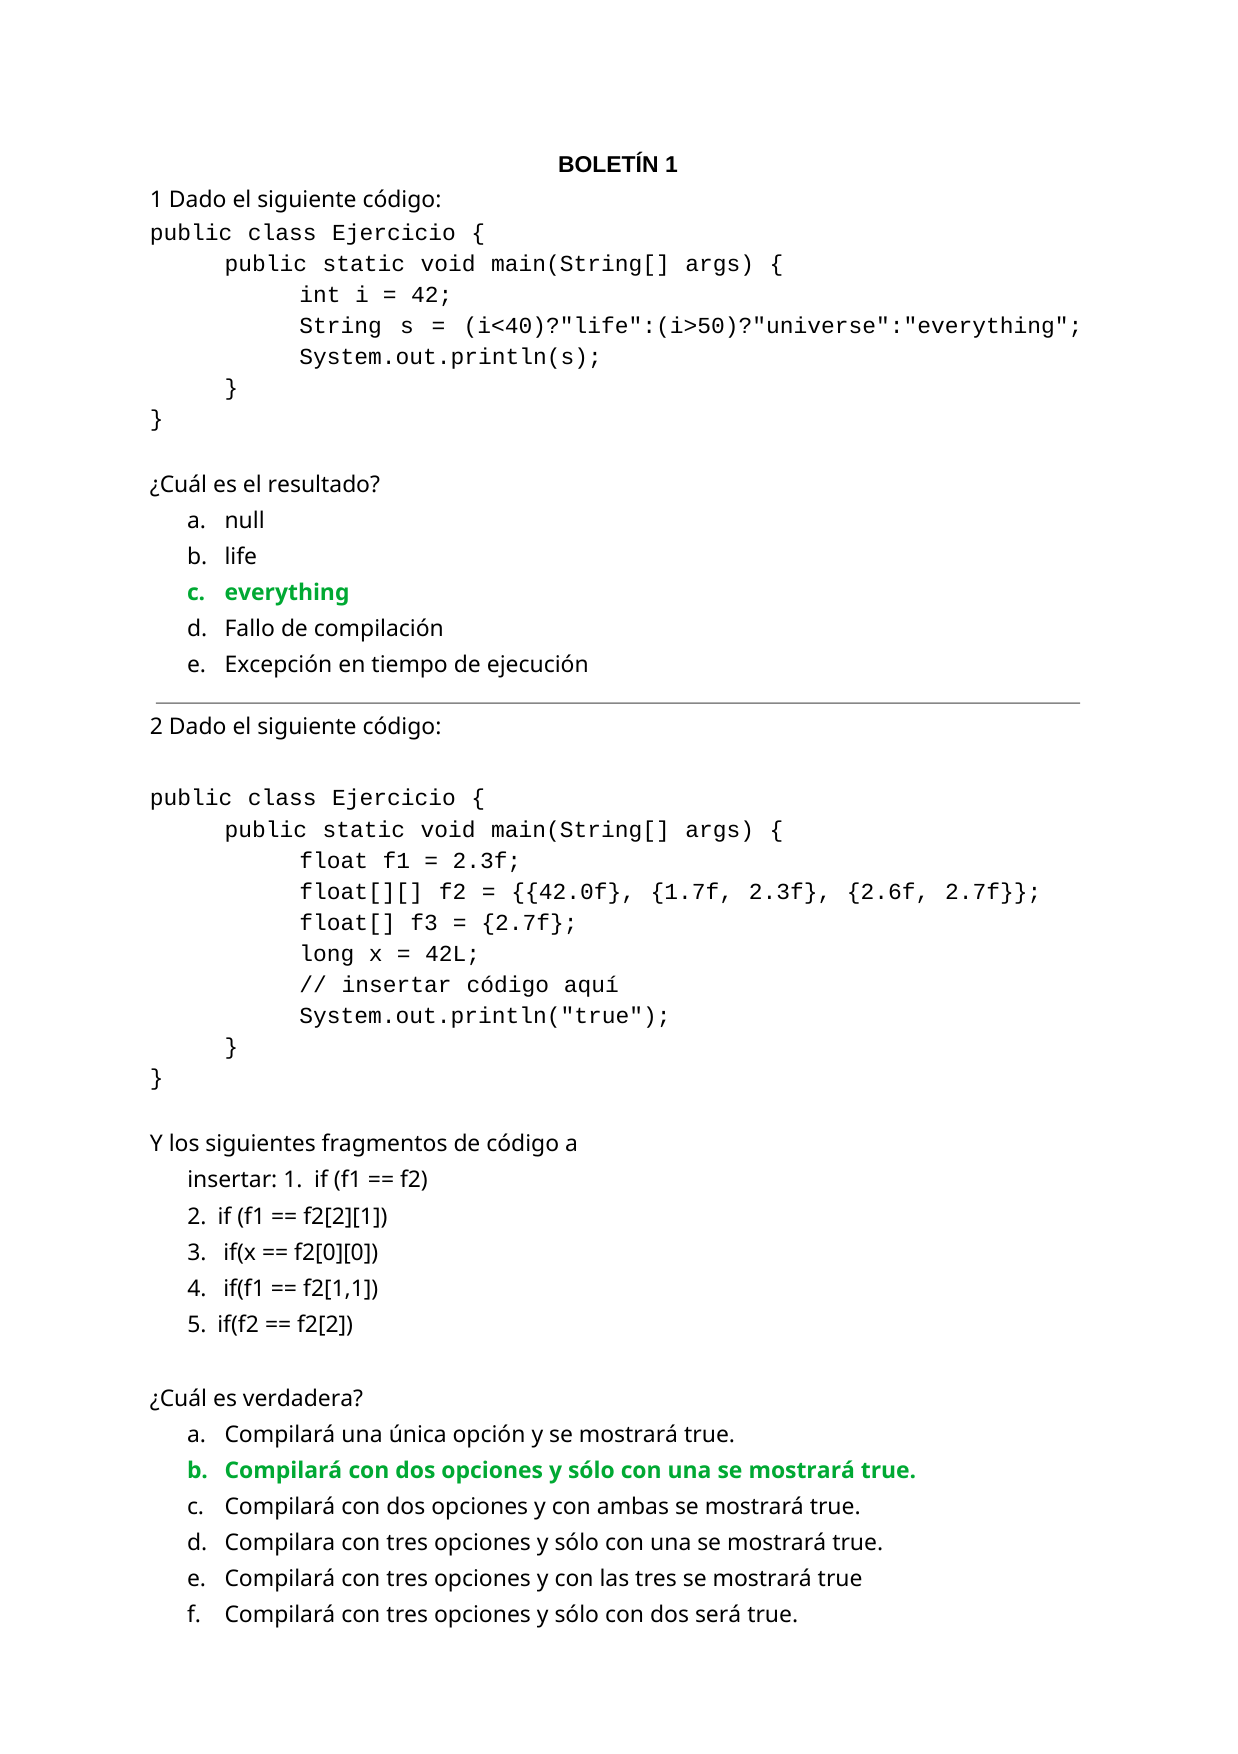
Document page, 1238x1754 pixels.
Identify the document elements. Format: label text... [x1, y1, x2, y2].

text float[] f3 = {2.7f}; long x = 42L; [299, 911, 631, 968]
text 4. if(f1 == f2[1,1]) [187, 1272, 1096, 1303]
text public static void main(String[] args) { int i = 42; [224, 252, 822, 309]
text public static void main(String[] args) { float f1 = 2.3f; [224, 818, 822, 875]
text Y los siguientes fragmentos de código a insertar: 1. if (f1 == f2) [149, 1127, 657, 1194]
list Fallo de compilación [187, 612, 1096, 643]
text } [149, 1067, 1096, 1092]
text ¿Cuál es verdadera? [149, 1382, 1096, 1413]
text 3. if(x == f2[0][0]) [187, 1236, 1096, 1267]
list Compilará con dos opciones y con ambas se mostrará true. [187, 1490, 1096, 1521]
list null [187, 504, 1096, 535]
list everything [187, 576, 1096, 607]
list Compilará con tres opciones y con las tres se mostrará true [187, 1562, 1096, 1593]
text // insertar código aquí System.out.println("true"); [299, 973, 822, 1030]
list Compilará con tres opciones y sólo con dos será true. [187, 1598, 1096, 1629]
text } [149, 408, 1096, 434]
list Compilará una única opción y se mostrará true. [187, 1418, 1096, 1449]
list Excepción en tiempo de ejecución [187, 648, 1096, 679]
list Compilará con dos opciones y sólo con una se mostrará true. [187, 1454, 1096, 1485]
text public class Ejercicio { [149, 787, 1096, 813]
text 5. if(f2 == f2[2]) [187, 1308, 1096, 1339]
list Dado el siguiente código: [149, 183, 1096, 214]
list life [187, 540, 1096, 571]
text float[][] f2 = {{42.0f}, {1.7f, 2.3f}, {2.6f, 2.7f}}; [299, 880, 1096, 906]
title BOLETÍN 1 [556, 151, 679, 178]
text ¿Cuál es el resultado? [149, 468, 1096, 499]
text public class Ejercicio { [149, 221, 1096, 247]
text } [224, 377, 1096, 402]
text 2. if (f1 == f2[2][1]) [187, 1200, 1096, 1231]
text } [224, 1035, 1096, 1061]
text String s = (i<40)?"life":(i>50)?"universe":"everything"; System.out.println(s); [299, 314, 1096, 371]
list Compilara con tres opciones y sólo con una se mostrará true. [187, 1526, 1096, 1557]
list Dado el siguiente código: [149, 710, 1096, 741]
